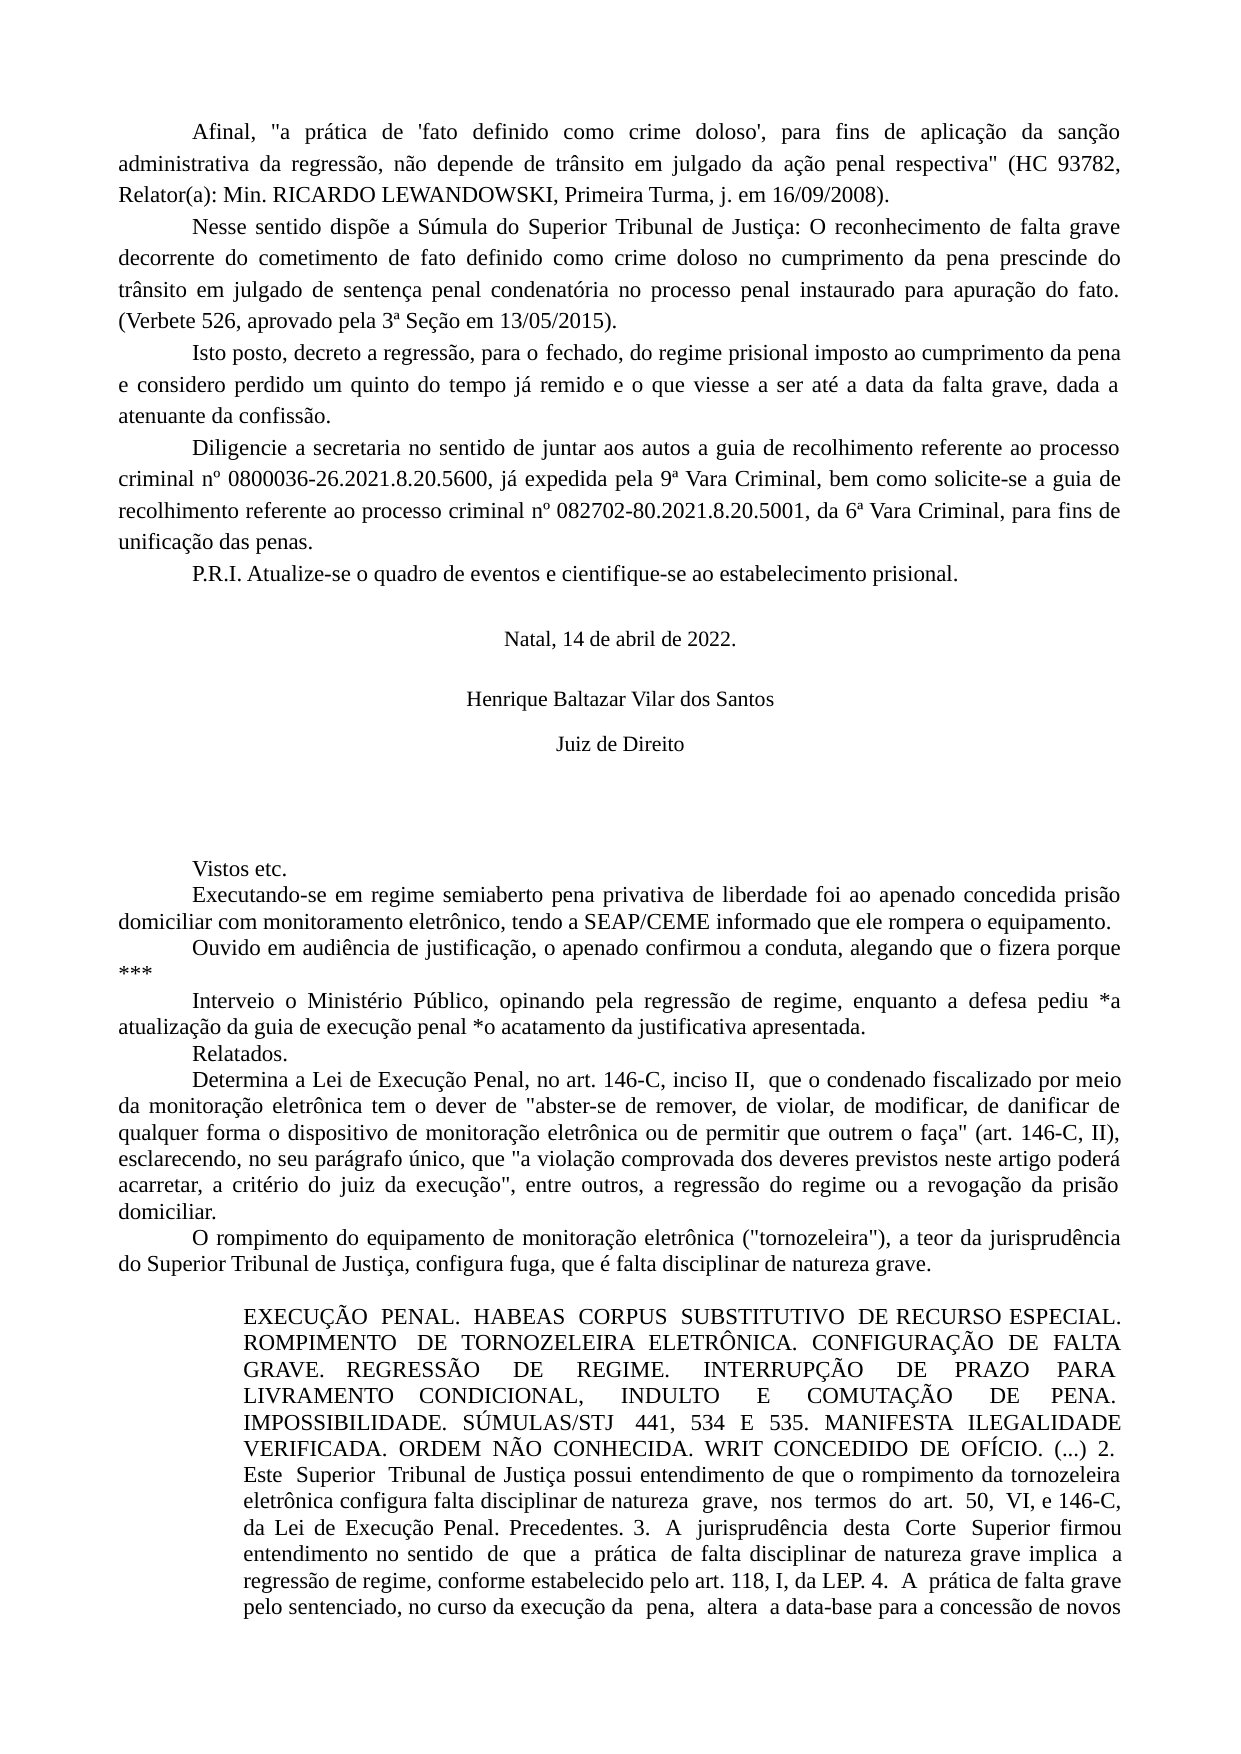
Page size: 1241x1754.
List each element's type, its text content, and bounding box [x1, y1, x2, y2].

text Executando-se em regime semiaberto pena privativa de liberdade foi ao apenado concedida prisão domiciliar com monitoramento eletrônico, tendo a SEAP/CEME informado que ele rompera o equipamento. [118, 881, 1122, 934]
text Ouvido em audiência de justificação, o apenado confirmou a conduta, alegando que o fizera porque *** [118, 934, 1122, 987]
text EXECUÇÃO PENAL. HABEAS CORPUS SUBSTITUTIVO DE RECURSO ESPECIAL. ROMPIMENTO DE TORNOZELEIRA ELETRÔNICA. CONFIGURAÇÃO DE FALTA GRAVE. REGRESSÃO DE REGIME. INTERRUPÇÃO DE PRAZO PARA LIVRAMENTO CONDICIONAL, INDULTO E COMUTAÇÃO DE PENA. IMPOSSIBILIDADE. SÚMULAS/STJ 441, 534 E 535. MANIFESTA ILEGALIDADE VERIFICADA. ORDEM NÃO CONHECIDA. WRIT CONCEDIDO DE OFÍCIO. (...) 2. Este Superior Tribunal de Justiça possui entendimento de que o rompimento da tornozeleira eletrônica configura falta disciplinar de natureza grave, nos termos do art. 50, VI, e 146-C, da Lei de Execução Penal. Precedentes. 3. A jurisprudência desta Corte Superior firmou entendimento no sentido de que a prática de falta disciplinar de natureza grave implica a regressão de regime, conforme estabelecido pelo art. 118, I, da LEP. 4. A prática de falta grave pelo sentenciado, no curso da execução da pena, altera a data-base para a concessão de novos [243, 1277, 1122, 1619]
text O rompimento do equipamento de monitoração eletrônica ("tornozeleira"), a teor da jurisprudência do Superior Tribunal de Justiça, configura fuga, que é falta disciplinar de natureza grave. [118, 1224, 1122, 1277]
text Nesse sentido dispõe a Súmula do Superior Tribunal de Justiça: O reconhecimento de falta grave decorrente do cometimento de fato definido como crime doloso no cumprimento da pena prescinde do trânsito em julgado de sentença penal condenatória no processo penal instaurado para apuração do fato. (Verbete 526, aprovado pela 3ª Seção em 13/05/2015). [118, 213, 1122, 334]
text Juiz de Direito [118, 731, 1122, 756]
text Isto posto, decreto a regressão, para o fechado, do regime prisional imposto ao cumprimento da pena e considero perdido um quinto do tempo já remido e o que viesse a ser até a data da falta grave, dada a atenuante da confissão. [118, 339, 1122, 428]
text Relatados. [118, 1039, 1122, 1066]
text Afinal, "a prática de 'fato definido como crime doloso', para fins de aplicação da sanção administrativa da regressão, não depende de trânsito em julgado da ação penal respectiva" (HC 93782, Relator(a): Min. RICARDO LEWANDOWSKI, Primeira Turma, j. em 16/09/2008). [118, 118, 1122, 208]
text Diligencie a secretaria no sentido de juntar aos autos a guia de recolhimento referente ao processo criminal nº 0800036-26.2021.8.20.5600, já expedida pela 9ª Vara Criminal, bem como solicite-se a guia de recolhimento referente ao processo criminal nº 082702-80.2021.8.20.5001, da 6ª Vara Criminal, para fins de unificação das penas. [118, 434, 1122, 555]
text Natal, 14 de abril de 2022. Henrique Baltazar Vilar dos Santos [118, 626, 1122, 712]
text Interveio o Ministério Público, opinando pela regressão de regime, enquanto a defesa pediu *a atualização da guia de execução penal *o acatamento da justificativa apresentada. [118, 987, 1122, 1039]
text P.R.I. Atualize-se o quadro de eventos e cientifique-se ao estabelecimento prisional. [118, 560, 1122, 586]
text Vistos etc. [118, 855, 1122, 881]
text Determina a Lei de Execução Penal, no art. 146-C, inciso II, que o condenado fiscalizado por meio da monitoração eletrônica tem o dever de "abster-se de remover, de violar, de modificar, de danificar de qualquer forma o dispositivo de monitoração eletrônica ou de permitir que outrem o faça" (art. 146-C, II), esclarecendo, no seu parágrafo único, que "a violação comprovada dos deveres previstos neste artigo poderá acarretar, a critério do juiz da execução", entre outros, a regressão do regime ou a revogação da prisão domiciliar. [118, 1066, 1122, 1224]
